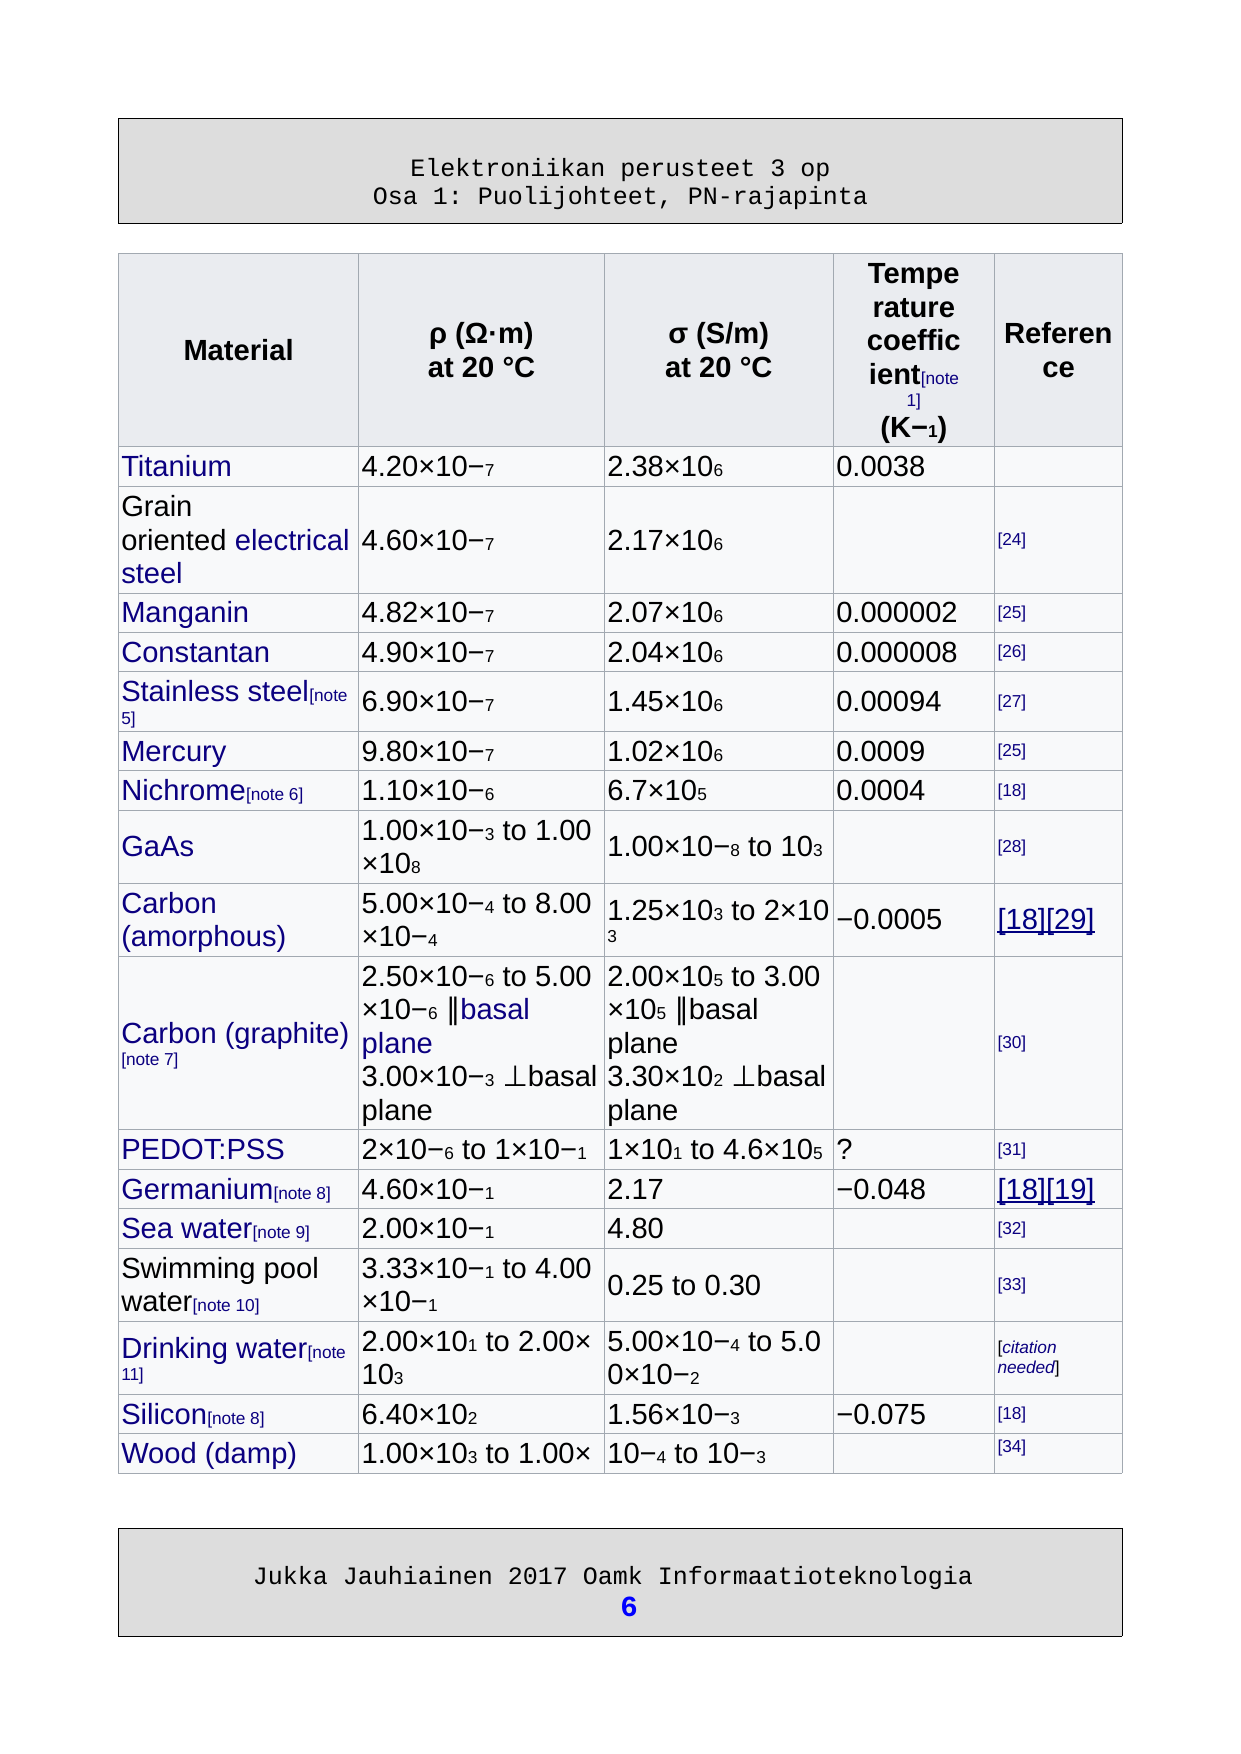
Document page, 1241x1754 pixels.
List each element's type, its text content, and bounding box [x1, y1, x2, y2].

table_cell Germanium[note 8] [119, 1170, 358, 1208]
table_cell [18][29] [995, 884, 1122, 956]
table_cell 1.10×10−6 [359, 771, 604, 809]
table_cell ? [834, 1130, 994, 1169]
table_cell [995, 447, 1122, 486]
table_cell 2.00×101 to 2.00×103 [359, 1322, 604, 1394]
table_cell 3.33×10−1 to 4.00×10−1 [359, 1249, 604, 1321]
table_cell [18][19] [995, 1170, 1122, 1208]
table_cell 0.0009 [834, 732, 994, 770]
table_cell [30] [995, 957, 1122, 1129]
table_cell [25] [995, 594, 1122, 632]
table_cell Nichrome[note 6] [119, 771, 358, 809]
table_cell 5.00×10−4 to 8.00×10−4 [359, 884, 604, 956]
table_cell [26] [995, 633, 1122, 671]
table_cell 4.20×10−7 [359, 447, 604, 486]
table_cell [18] [995, 1395, 1122, 1433]
table_cell [31] [995, 1130, 1122, 1169]
table_cell 4.82×10−7 [359, 594, 604, 632]
table_cell Manganin [119, 594, 358, 632]
table_cell [834, 487, 994, 592]
table_cell [33] [995, 1249, 1122, 1321]
table_cell −0.0005 [834, 884, 994, 956]
table_cell Silicon[note 8] [119, 1395, 358, 1433]
table_cell Carbon (graphite)[note 7] [119, 957, 358, 1129]
table_cell Grain oriented electrical steel [119, 487, 358, 592]
table_cell 0.000002 [834, 594, 994, 632]
table_header σ (S/m) at 20 °C [605, 254, 833, 446]
table_cell 0.25 to 0.30 [605, 1249, 833, 1321]
table_cell 1.00×10−8 to 103 [605, 811, 833, 883]
table_header Reference [995, 254, 1122, 446]
table_cell [834, 1434, 994, 1473]
table_cell 6.7×105 [605, 771, 833, 809]
table_cell 1.00×103 to 1.00× [359, 1434, 604, 1473]
table_cell [25] [995, 732, 1122, 770]
table_cell [28] [995, 811, 1122, 883]
table_cell Wood (damp) [119, 1434, 358, 1473]
table_cell 5.00×10−4 to 5.00×10−2 [605, 1322, 833, 1394]
table_cell 0.00094 [834, 672, 994, 731]
table_cell 6.40×102 [359, 1395, 604, 1433]
table_cell 2×10−6 to 1×10−1 [359, 1130, 604, 1169]
table_cell 2.17 [605, 1170, 833, 1208]
table_cell 2.07×106 [605, 594, 833, 632]
table_cell 6.90×10−7 [359, 672, 604, 731]
table_cell 2.38×106 [605, 447, 833, 486]
table_cell [834, 1249, 994, 1321]
table_cell 2.04×106 [605, 633, 833, 671]
table_cell 1.45×106 [605, 672, 833, 731]
table_cell Sea water[note 9] [119, 1209, 358, 1248]
table_cell −0.075 [834, 1395, 994, 1433]
table_cell 4.90×10−7 [359, 633, 604, 671]
table_cell 4.60×10−7 [359, 487, 604, 592]
table_cell 1.00×10−3 to 1.00×108 [359, 811, 604, 883]
table_cell Titanium [119, 447, 358, 486]
table_cell [34] [995, 1434, 1122, 1473]
table_cell 2.17×106 [605, 487, 833, 592]
table_cell GaAs [119, 811, 358, 883]
table_cell [32] [995, 1209, 1122, 1248]
table_cell [27] [995, 672, 1122, 731]
table_cell Swimming pool water[note 10] [119, 1249, 358, 1321]
table_cell Constantan [119, 633, 358, 671]
table_cell 2.00×105 to 3.00×105 ∥basal plane 3.30×102 ⊥basal plane [605, 957, 833, 1129]
table_cell [834, 1322, 994, 1394]
table_cell 4.80 [605, 1209, 833, 1248]
table_cell [citation needed] [995, 1322, 1122, 1394]
table_cell 2.50×10−6 to 5.00×10−6 ∥basal plane 3.00×10−3 ⊥basal plane [359, 957, 604, 1129]
table_cell 1.56×10−3 [605, 1395, 833, 1433]
table_cell 10−4 to 10−3 [605, 1434, 833, 1473]
table_cell Carbon (amorphous) [119, 884, 358, 956]
table_cell Drinking water[note 11] [119, 1322, 358, 1394]
table_cell [834, 811, 994, 883]
table_cell [834, 1209, 994, 1248]
table_header ρ (Ω·m) at 20 °C [359, 254, 604, 446]
table_cell [834, 957, 994, 1129]
table_cell Mercury [119, 732, 358, 770]
table_cell PEDOT:PSS [119, 1130, 358, 1169]
table_cell 9.80×10−7 [359, 732, 604, 770]
table_cell [18] [995, 771, 1122, 809]
table_cell [24] [995, 487, 1122, 592]
table_cell 0.0004 [834, 771, 994, 809]
table_cell 0.0038 [834, 447, 994, 486]
table_header Material [119, 254, 358, 446]
table_cell Stainless steel[note 5] [119, 672, 358, 731]
table_header Temperature coefficient[note 1] (K−1) [834, 254, 994, 446]
table_cell 1.25×103 to 2×103 [605, 884, 833, 956]
table_cell 0.000008 [834, 633, 994, 671]
table_cell 1×101 to 4.6×105 [605, 1130, 833, 1169]
table_cell −0.048 [834, 1170, 994, 1208]
table_cell 4.60×10−1 [359, 1170, 604, 1208]
table_cell 2.00×10−1 [359, 1209, 604, 1248]
table_cell 1.02×106 [605, 732, 833, 770]
